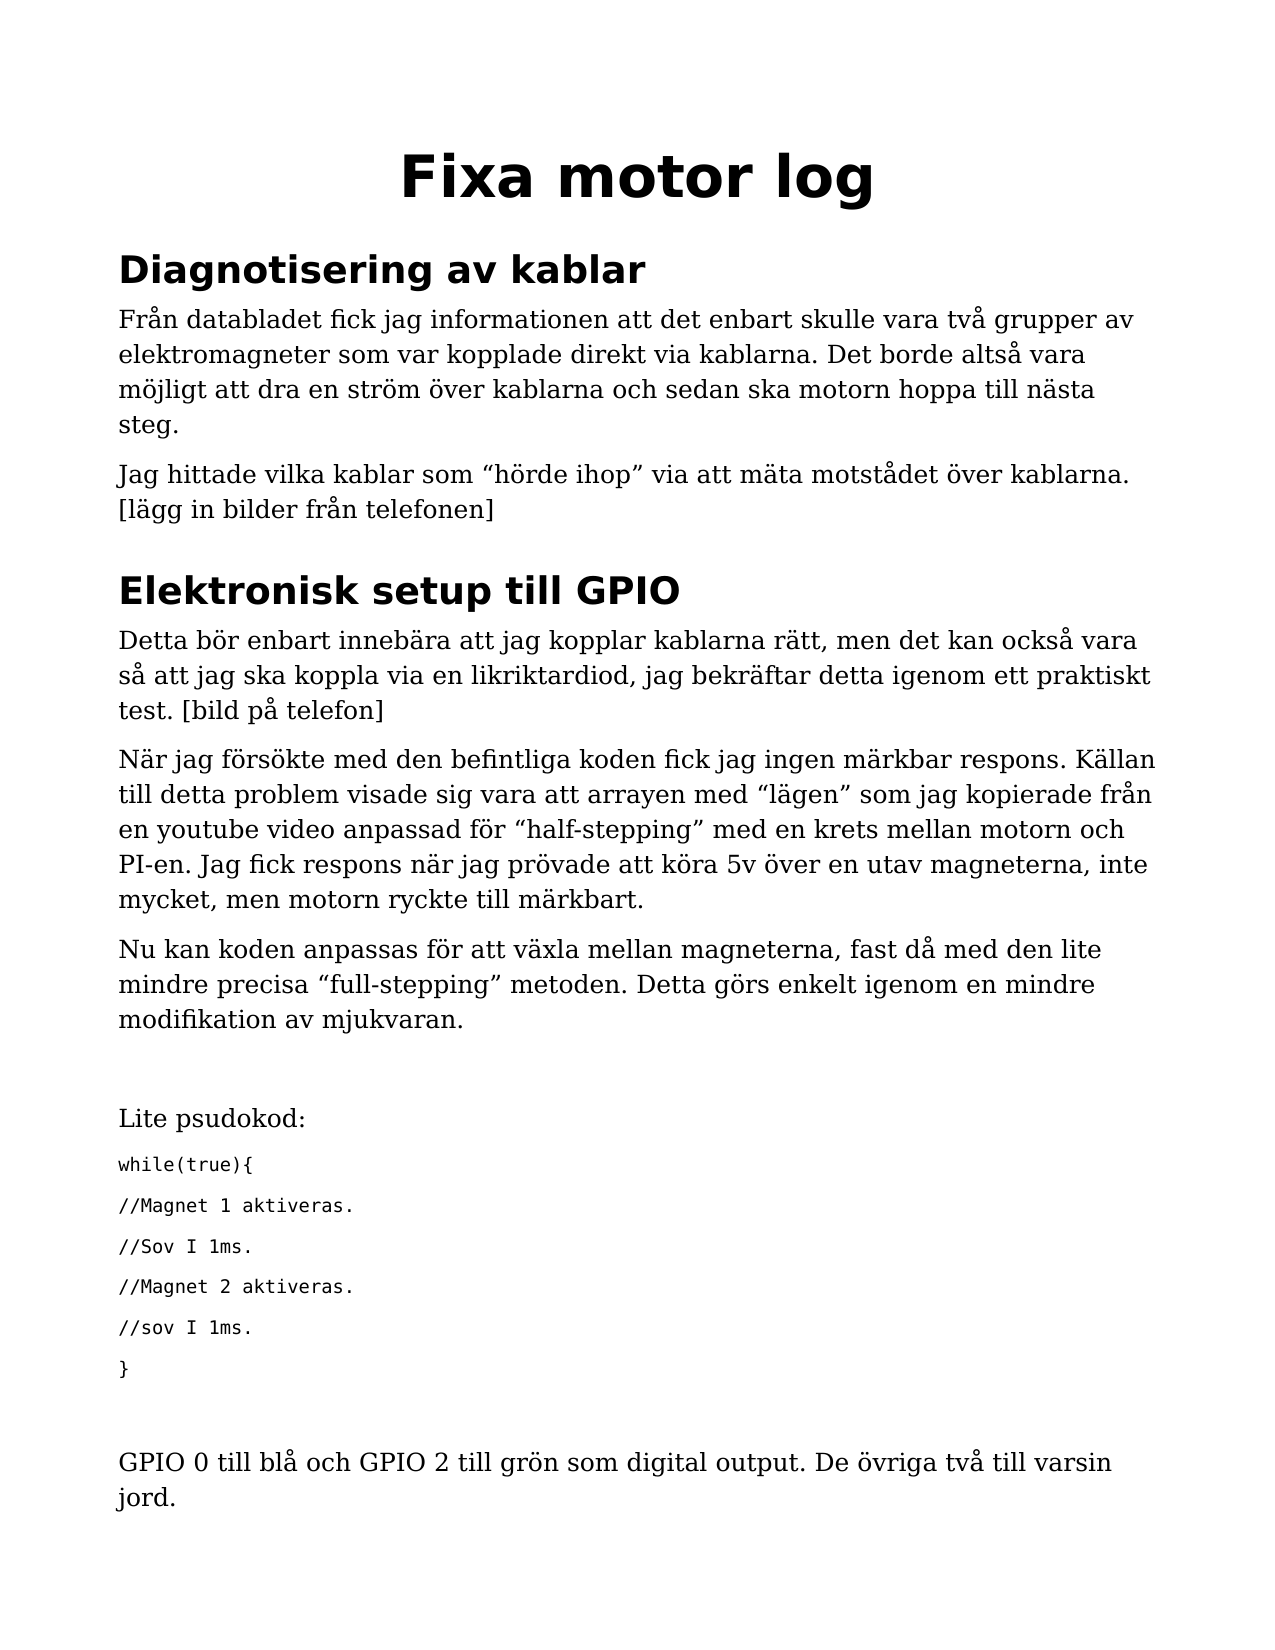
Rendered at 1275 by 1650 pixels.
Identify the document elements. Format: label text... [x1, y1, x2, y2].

text while(true){ [118, 1154, 1157, 1176]
text } [118, 1358, 1157, 1380]
text Jag hittade vilka kablar som “hörde ihop” via att mäta motstådet över kablarna. [lägg in bilder från telefonen] [118, 460, 1157, 524]
subtitle Elektronisk setup till GPIO [118, 569, 1157, 613]
text Lite psudokod: [118, 1104, 1157, 1133]
text Detta bör enbart innebära att jag kopplar kablarna rätt, men det kan också vara så att jag ska koppla via en likriktardiod, jag bekräftar detta igenom ett praktiskt test. [bild på telefon] [118, 626, 1157, 725]
text GPIO 0 till blå och GPIO 2 till grön som digital output. De övriga två till varsin jord. [118, 1448, 1157, 1513]
text När jag försökte med den befintliga koden fick jag ingen märkbar respons. Källan till detta problem visade sig vara att arrayen med “lägen” som jag kopierade från en youtube video anpassad för “half-stepping” med en krets mellan motorn och PI-en. Jag fick respons när jag prövade att köra 5v över en utav magneterna, inte mycket, men motorn ryckte till märkbart. [118, 746, 1157, 915]
text //Magnet 2 aktiveras. [118, 1276, 1157, 1298]
subtitle Diagnotisering av kablar [118, 248, 1157, 293]
text Från databladet fick jag informationen att det enbart skulle vara två grupper av elektromagneter som var kopplade direkt via kablarna. Det borde altså vara möjligt att dra en ström över kablarna och sedan ska motorn hoppa till nästa steg. [118, 305, 1157, 439]
text //sov I 1ms. [118, 1317, 1157, 1339]
text //Sov I 1ms. [118, 1236, 1157, 1257]
title Fixa motor log [118, 143, 1157, 211]
text Nu kan koden anpassas för att växla mellan magneterna, fast då med den lite mindre precisa “full-stepping” metoden. Detta görs enkelt igenom en mindre modifikation av mjukvaran. [118, 935, 1157, 1034]
text //Magnet 1 aktiveras. [118, 1195, 1157, 1217]
